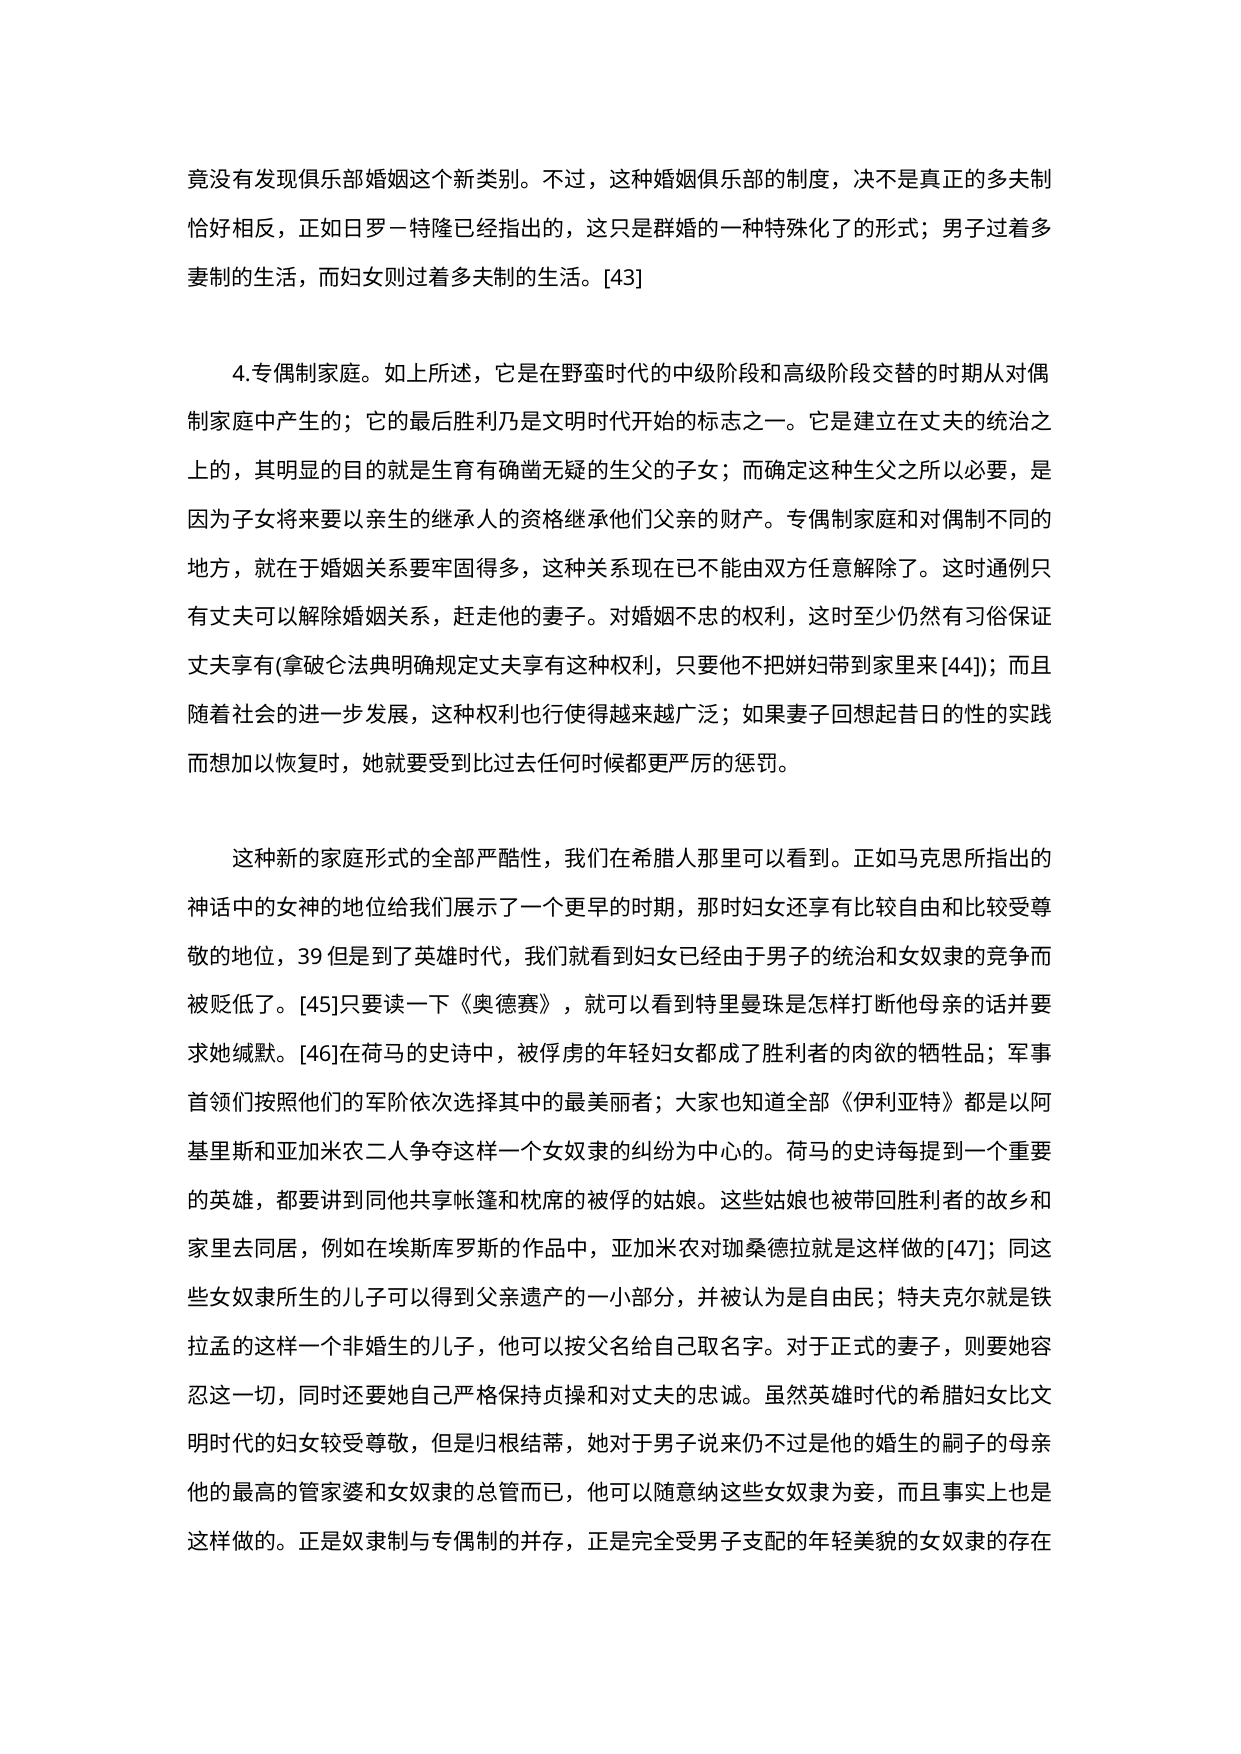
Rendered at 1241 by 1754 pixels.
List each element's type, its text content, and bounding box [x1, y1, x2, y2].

text 4.专偶制家庭。如上所述，它是在野蛮时代的中级阶段和高级阶段交替的时期从对偶制家庭中产生的；它的最后胜利乃是文明时代开始的标志之一。它是建立在丈夫的统治之上的，其明显的目的就是生育有确凿无疑的生父的子女；而确定这种生父之所以必要，是因为子女将来要以亲生的继承人的资格继承他们父亲的财产。专偶制家庭和对偶制不同的地方，就在于婚姻关系要牢固得多，这种关系现在已不能由双方任意解除了。这时通例只有丈夫可以解除婚姻关系，赶走他的妻子。对婚姻不忠的权利，这时至少仍然有习俗保证丈夫享有(拿破仑法典明确规定丈夫享有这种权利，只要他不把姘妇带到家里来[44])；而且随着社会的进一步发展，这种权利也行使得越来越广泛；如果妻子回想起昔日的性的实践而想加以恢复时，她就要受到比过去任何时候都更严厉的惩罚。 [187, 355, 1053, 778]
text 这种新的家庭形式的全部严酷性，我们在希腊人那里可以看到。正如马克思所指出的，神话中的女神的地位给我们展示了一个更早的时期，那时妇女还享有比较自由和比较受尊敬的地位，39但是到了英雄时代，我们就看到妇女已经由于男子的统治和女奴隶的竞争而被贬低了。[45]只要读一下《奥德赛》，就可以看到特里曼珠是怎样打断他母亲的话并要求她缄默。[46]在荷马的史诗中，被俘虏的年轻妇女都成了胜利者的肉欲的牺牲品；军事首领们按照他们的军阶依次选择其中的最美丽者；大家也知道全部《伊利亚特》都是以阿基里斯和亚加米农二人争夺这样一个女奴隶的纠纷为中心的。荷马的史诗每提到一个重要的英雄，都要讲到同他共享帐篷和枕席的被俘的姑娘。这些姑娘也被带回胜利者的故乡和家里去同居，例如在埃斯库罗斯的作品中，亚加米农对珈桑德拉就是这样做的[47]；同这些女奴隶所生的儿子可以得到父亲遗产的一小部分，并被认为是自由民；特夫克尔就是铁拉孟的这样一个非婚生的儿子，他可以按父名给自己取名字。对于正式的妻子，则要她容忍这一切，同时还要她自己严格保持贞操和对丈夫的忠诚。虽然英雄时代的希腊妇女比文明时代的妇女较受尊敬，但是归根结蒂，她对于男子说来仍不过是他的婚生的嗣子的母亲、他的最高的管家婆和女奴隶的总管而已，他可以随意纳这些女奴隶为妾，而且事实上也是这样做的。正是奴隶制与专偶制的并存，正是完全受男子支配的年轻美貌的女奴隶的存在，使专偶制从一开始就具有了它的特殊的性质，使它成了只是对妇女而不是对男子的专偶制。这种性质它到现在还保存着。 [187, 841, 1053, 1556]
text 在说到随着母权制的覆灭而迅速发展起来的专偶制以前，我们再就多妻制和多夫制说几句话。这两种婚姻形式，只能算是例外，可以说是历史的奢侈品，除非它们在某一个国家内同时并存，但是大家知道这是没有的事。因此，由于被排除在多妻制以外的男子并不能从因多夫制而成为多余的妇女那里求得安慰，而且男女的数目，不管社会制度如何，迄今又差不多是相等的，所以，不论多妻制或多夫制的婚姻形式都不能上升为普遍通行的形式。事实上，一夫多妻制显然是奴隶制度的产物，并且限于个别占据特殊地位的人物。在闪米特人的家长制家庭中，只有家长本人，至多还有他的几个儿子，过着多妻制的生活，其余的人都以一人一妻为满足。现在整个东方还是如此；多妻制是富人和显贵人物的特权，多妻主要是用购买女奴隶的方法取得的；人民大众都是过着专偶制的生活。印度－西藏的多夫制，也同样是个例外；关于它起源于群婚[42]这个肯定并非无关紧要的问题，还需要作进一步的研究。而在实践上，多夫制的容让性看来要比伊斯兰教徒的富于忌妒的后房制度大得多。例如至少在印度的纳伊尔人中间，虽然每三四个或更多的男子共有一个妻子，但是他们每人同时还可以和别的三个或更多的男子共有第二个，甚至第三个、第四个……妻子。奇怪的是，麦克伦南在叙述这种婚姻俱乐部时(其成员可以同时加入几个俱乐部)，竟没有发现俱乐部婚姻这个新类别。不过，这种婚姻俱乐部的制度，决不是真正的多夫制；恰好相反，正如日罗－特隆已经指出的，这只是群婚的一种特殊化了的形式；男子过着多妻制的生活，而妇女则过着多夫制的生活。[43] [187, 162, 1053, 292]
